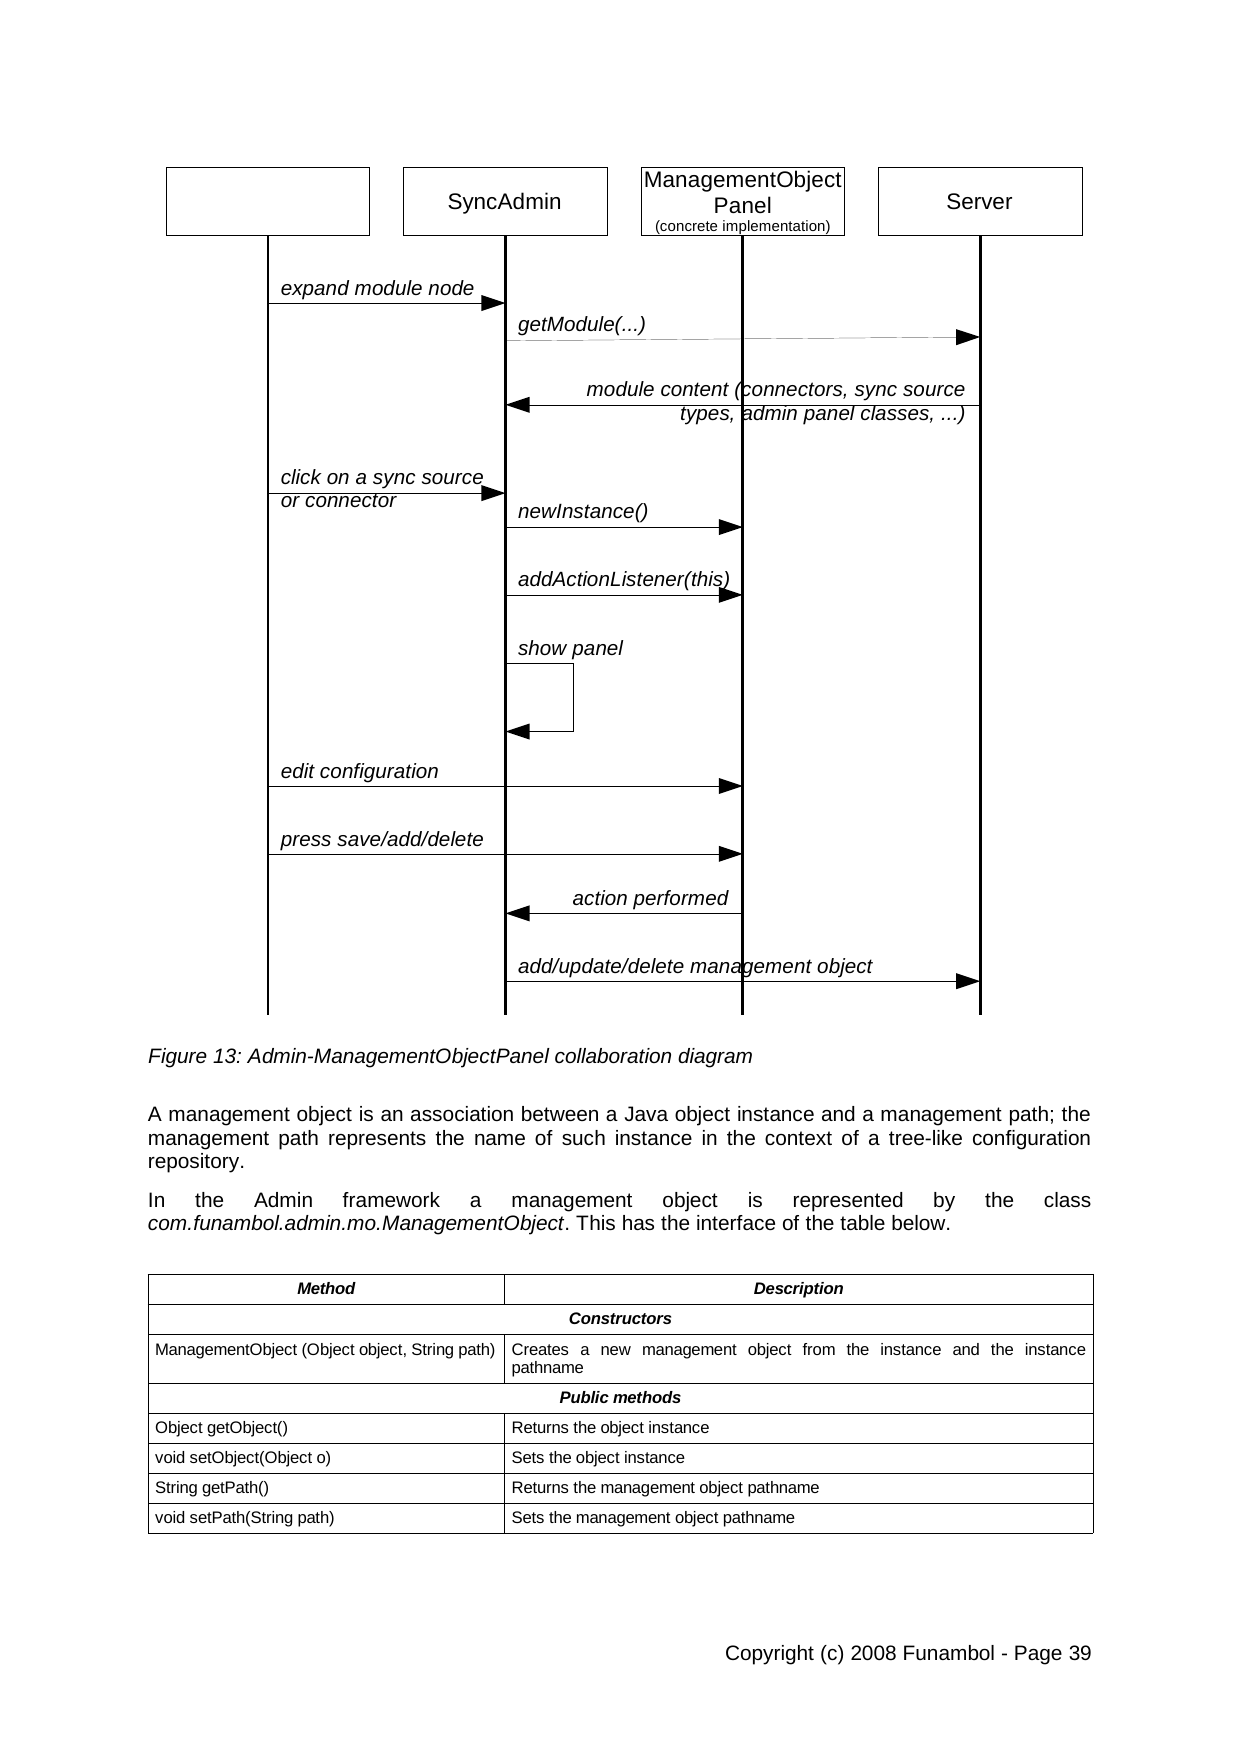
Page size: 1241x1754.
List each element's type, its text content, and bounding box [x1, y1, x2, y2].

table_cell Object getObject() [149, 1414, 504, 1443]
table_cell Returns the object instance [505, 1414, 1093, 1443]
text A management object is an association between a Java object instance and a management path; the management path represents the name of such instance in the context of a tree-like configuration repository. [148, 1072, 1093, 1173]
table_cell Sets the management object pathname [505, 1504, 1093, 1533]
text [148, 118, 1093, 131]
table_cell Public methods [149, 1384, 1093, 1413]
table_header Description [505, 1275, 1093, 1304]
text Figure 13: Admin-ManagementObjectPanel collaboration diagram [148, 131, 1093, 1068]
table_cell String getPath() [149, 1474, 504, 1503]
table_cell Constructors [149, 1305, 1093, 1334]
table_cell Returns the management object pathname [505, 1474, 1093, 1503]
table_cell void setPath(String path) [149, 1504, 504, 1533]
table_header Method [149, 1275, 504, 1304]
table_cell void setObject(Object o) [149, 1444, 504, 1473]
text In the Admin framework a management object is represented by the class com.funambol.admin.mo.ManagementObject. This has the interface of the table below. [148, 1188, 1093, 1235]
table_cell Sets the object instance [505, 1444, 1093, 1473]
table_cell ManagementObject (Object object, String path) [149, 1335, 504, 1383]
table_cell Creates a new management object from the instance and the instance pathname [505, 1335, 1093, 1383]
